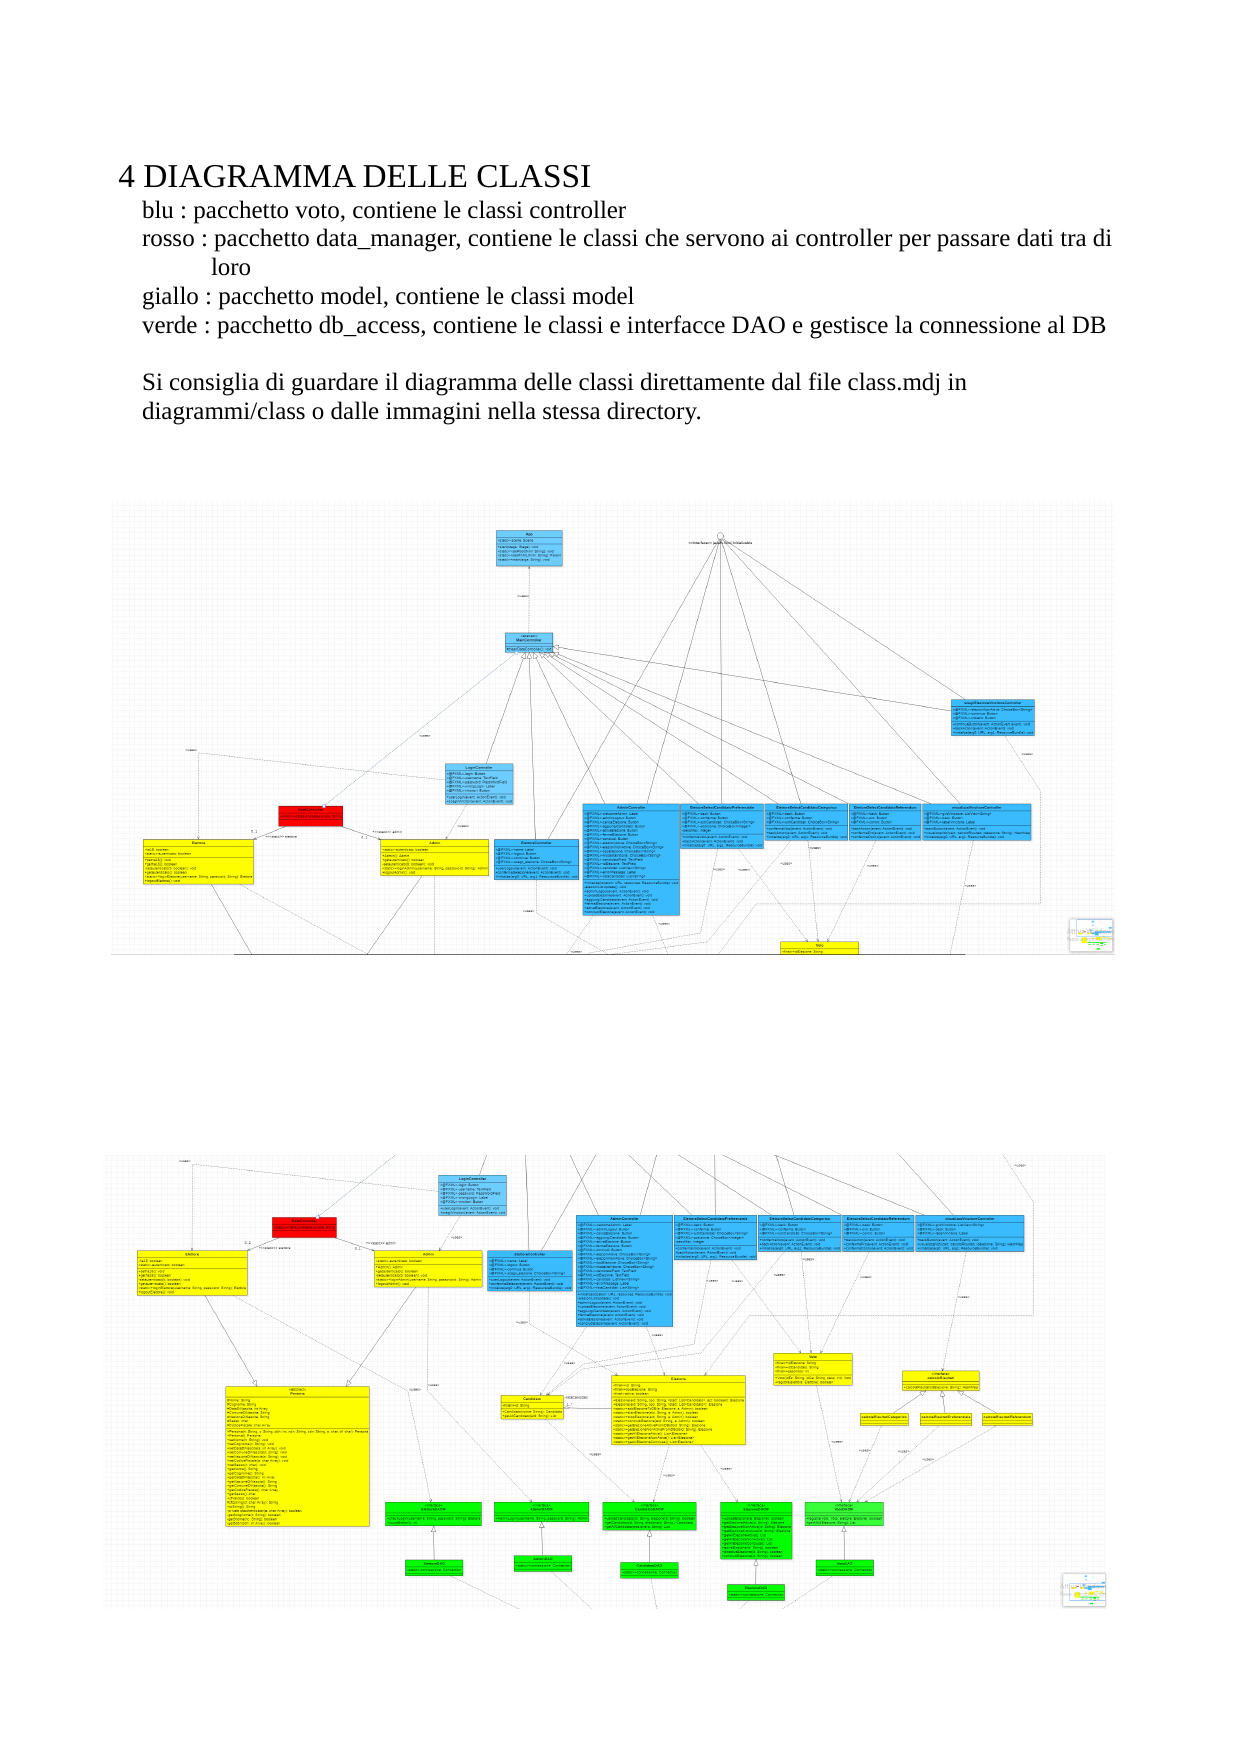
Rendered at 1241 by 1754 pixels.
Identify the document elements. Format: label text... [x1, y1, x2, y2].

picture [111, 500, 1115, 955]
text giallo : pacchetto model, contiene le classi model [118, 281, 1122, 310]
text verde : pacchetto db_access, contiene le classi e interfacce DAO e gestisce la connessione al DB [118, 310, 1122, 338]
text blu : pacchetto voto, contiene le classi controller [118, 195, 1122, 223]
text rosso : pacchetto data_manager, contiene le classi che servono ai controller per passare dati tra di [118, 223, 1122, 252]
text diagrammi/class o dalle immagini nella stessa directory. [118, 396, 1122, 425]
text 4 DIAGRAMMA DELLE CLASSI [118, 156, 1122, 195]
text Si consiglia di guardare il diagramma delle classi direttamente dal file class.mdj in [118, 367, 1122, 396]
picture [102, 1155, 1107, 1609]
text loro [118, 252, 1122, 281]
